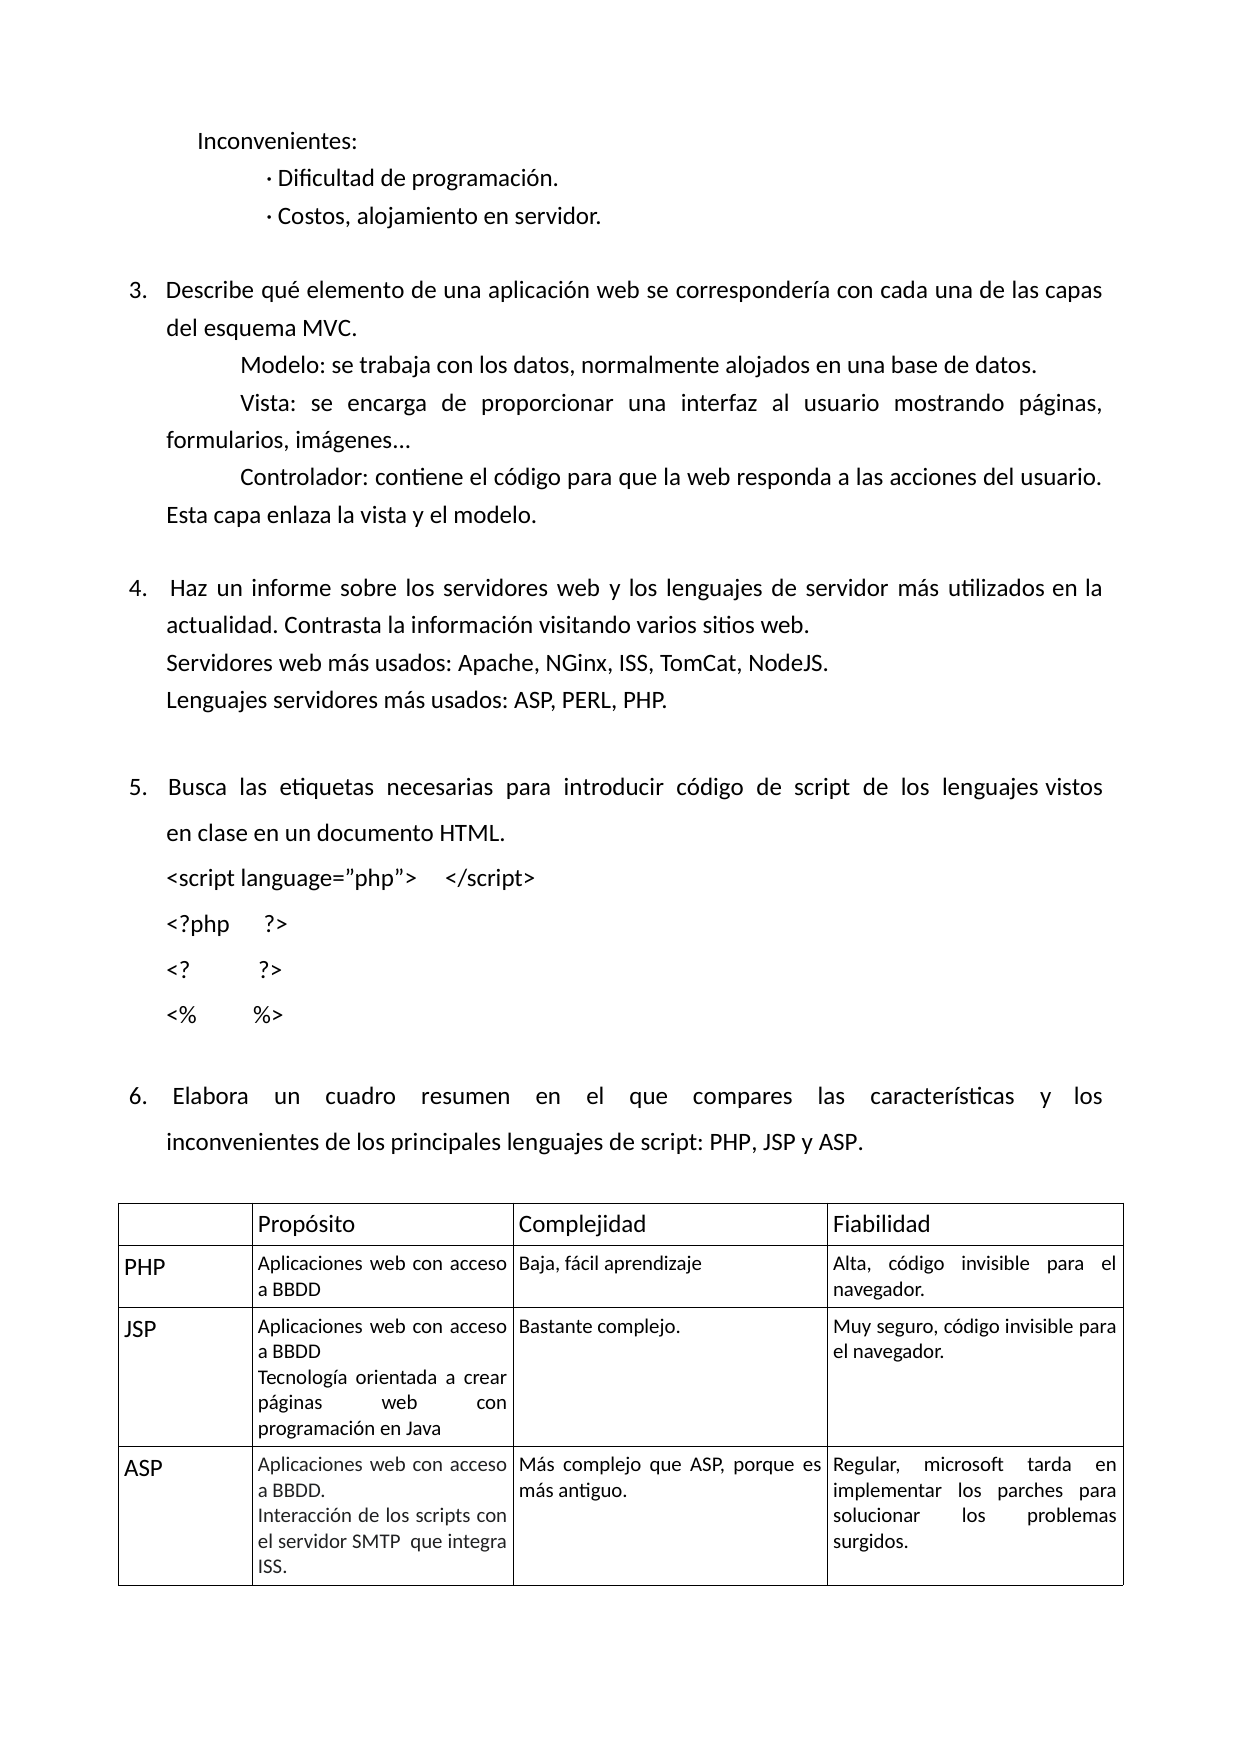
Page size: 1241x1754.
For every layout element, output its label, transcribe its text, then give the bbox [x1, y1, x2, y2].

text Lenguajes servidores más usados: ASP, PERL, PHP. [129, 678, 1103, 715]
text · Dificultad de programación. [118, 156, 1103, 193]
text <? ?> [129, 954, 1103, 984]
table_header [119, 1204, 252, 1245]
table_cell Más complejo que ASP, porque es más antiguo. [514, 1447, 827, 1584]
text Inconvenientes: [118, 118, 1103, 156]
text 5. Busca las etiquetas necesarias para introducir código de script de los lenguajes vistos en clase en un documento HTML. [129, 771, 1103, 847]
table_header Fiabilidad [828, 1204, 1123, 1245]
table_cell Regular, microsoft tarda en implementar los parches para solucionar los problemas surgidos. [828, 1447, 1123, 1584]
text 4. Haz un informe sobre los servidores web y los lenguajes de servidor más utilizados en la actualidad. Contrasta la información visitando varios sitios web. [129, 565, 1103, 640]
table_cell JSP [119, 1308, 252, 1446]
table_cell ASP [119, 1447, 252, 1584]
table_cell Bastante complejo. [514, 1308, 827, 1446]
text <script language=”php”> </script> [129, 862, 1103, 893]
text Modelo: se trabaja con los datos, normalmente alojados en una base de datos. [129, 342, 1103, 380]
table_header Propósito [253, 1204, 513, 1245]
table_cell PHP [119, 1246, 252, 1307]
table_cell Aplicaciones web con acceso a BBDD [253, 1246, 513, 1307]
text 6. Elabora un cuadro resumen en el que compares las características y los inconvenientes de los principales lenguajes de script: PHP, JSP y ASP. [129, 1080, 1103, 1157]
table_cell Muy seguro, código invisible para el navegador. [828, 1308, 1123, 1446]
text · Costos, alojamiento en servidor. [118, 193, 1103, 230]
table_cell Alta, código invisible para el navegador. [828, 1246, 1123, 1307]
table_cell Baja, fácil aprendizaje [514, 1246, 827, 1307]
text Vista: se encarga de proporcionar una interfaz al usuario mostrando páginas, formularios, imágenes... [129, 380, 1103, 455]
table_cell Aplicaciones web con acceso a BBDD Tecnología orientada a crear páginas web con programación en Java [253, 1308, 513, 1446]
table_cell Aplicaciones web con acceso a BBDD. Interacción de los scripts con el servidor SMTP que integra ISS. [253, 1447, 513, 1584]
text <% %> [129, 1000, 1103, 1030]
text 3. Describe qué elemento de una aplicación web se correspondería con cada una de las capas del esquema MVC. [129, 268, 1103, 342]
table_header Complejidad [514, 1204, 827, 1245]
text Servidores web más usados: Apache, NGinx, ISS, TomCat, NodeJS. [129, 640, 1103, 678]
text Controlador: contiene el código para que la web responda a las acciones del usuario. Esta capa enlaza la vista y el modelo. [129, 455, 1103, 529]
text <?php ?> [129, 908, 1103, 939]
